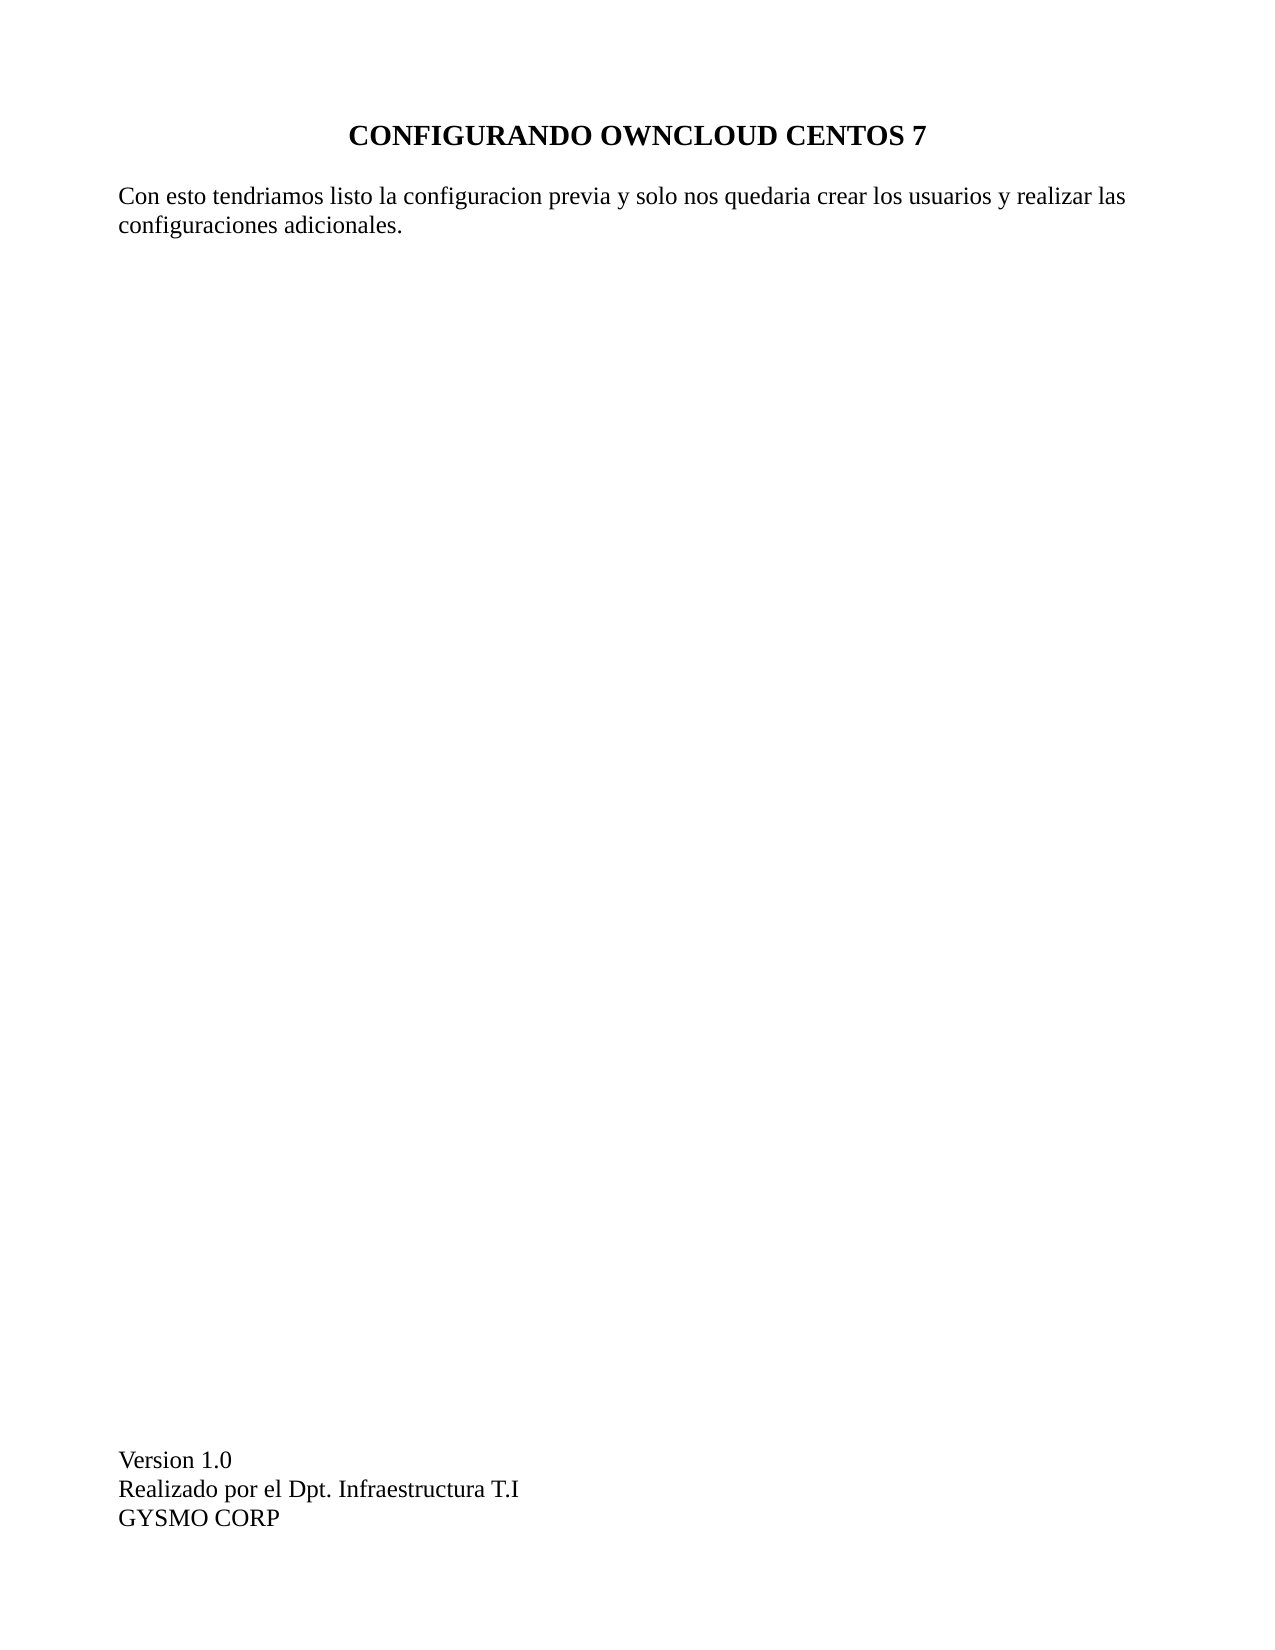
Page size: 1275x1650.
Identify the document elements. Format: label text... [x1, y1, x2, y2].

text Con esto tendriamos listo la configuracion previa y solo nos quedaria crear los usuarios y realizar las configuraciones adicionales. [118, 181, 1157, 239]
